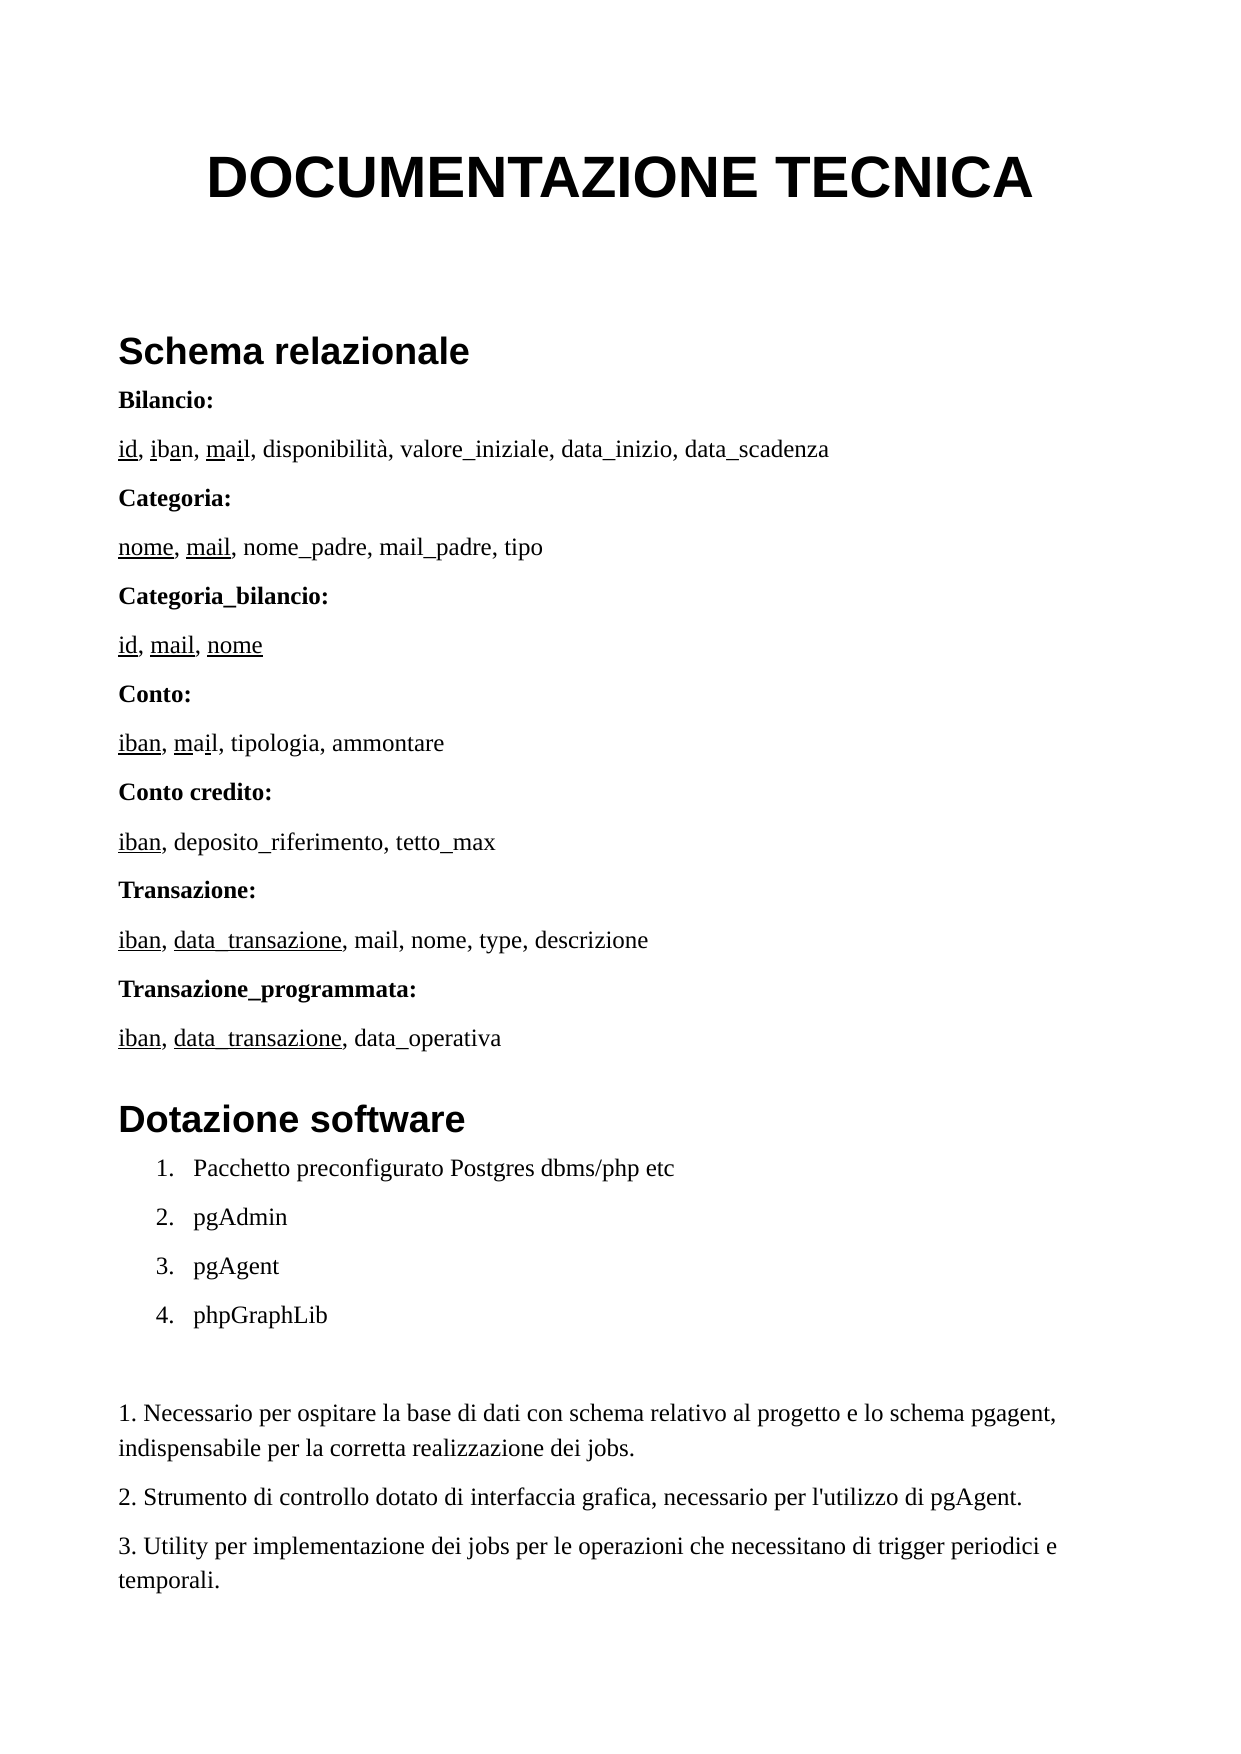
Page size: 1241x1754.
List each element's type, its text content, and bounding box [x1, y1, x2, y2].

text iban, mail, tipologia, ammontare [118, 728, 1122, 757]
list phpGraphLib [156, 1300, 1122, 1329]
text iban, data_transazione, mail, nome, type, descrizione [118, 925, 1122, 953]
list pgAdmin [156, 1202, 1122, 1231]
text iban, data_transazione, data_operativa [118, 1023, 1122, 1052]
text Transazione: [118, 876, 1122, 904]
subtitle Schema relazionale [118, 329, 1122, 372]
text 2. Strumento di controllo dotato di interfaccia grafica, necessario per l'utilizzo di pgAgent. [118, 1482, 1122, 1511]
subtitle Dotazione software [118, 1097, 1122, 1141]
text nome, mail, nome_padre, mail_padre, tipo [118, 532, 1122, 561]
text Conto: [118, 679, 1122, 708]
text iban, deposito_riferimento, tetto_max [118, 827, 1122, 855]
text Conto credito: [118, 777, 1122, 806]
text 3. Utility per implementazione dei jobs per le operazioni che necessitano di trigger periodici e temporali. [118, 1531, 1122, 1594]
text Transazione_programmata: [118, 974, 1122, 1002]
title DOCUMENTAZIONE TECNICA [118, 143, 1122, 210]
text Categoria_bilancio: [118, 581, 1122, 610]
text 1. Necessario per ospitare la base di dati con schema relativo al progetto e lo schema pgagent, indispensabile per la corretta realizzazione dei jobs. [118, 1398, 1122, 1462]
list pgAgent [156, 1251, 1122, 1280]
text Categoria: [118, 483, 1122, 512]
text Bilancio: [118, 385, 1122, 414]
list Pacchetto preconfigurato Postgres dbms/php etc [156, 1153, 1122, 1182]
text id, iban, mail, disponibilità, valore_iniziale, data_inizio, data_scadenza [118, 434, 1122, 463]
text id, mail, nome [118, 630, 1122, 659]
